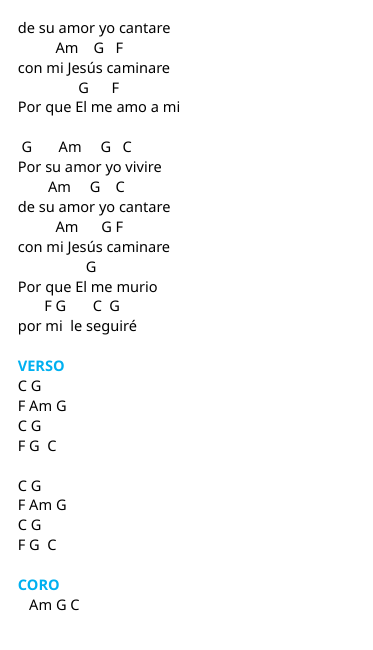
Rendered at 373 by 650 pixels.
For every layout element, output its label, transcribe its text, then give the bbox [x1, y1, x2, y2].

text con mi Jesús caminare [18, 57, 354, 77]
text por mi le seguiré [18, 316, 354, 336]
text C G [18, 376, 354, 396]
text Por que El me murio [18, 276, 354, 296]
text de su amor yo cantare [18, 18, 354, 38]
text G [18, 256, 354, 276]
text C G [18, 416, 354, 436]
text CORO [18, 575, 354, 595]
text VERSO [18, 356, 354, 376]
text Por que El me amo a mi [18, 97, 354, 117]
text Am G C [18, 177, 354, 197]
text F Am G [18, 396, 354, 416]
text Am G C [18, 595, 354, 614]
text F G C [18, 535, 354, 555]
text Am G F [18, 38, 354, 57]
text C G [18, 515, 354, 535]
text con mi Jesús caminare [18, 237, 354, 256]
text F G C G [18, 296, 354, 316]
text Am G F [18, 217, 354, 237]
text G F [18, 77, 354, 97]
text Por su amor yo vivire [18, 157, 354, 177]
text F G C [18, 436, 354, 455]
text G Am G C [18, 137, 354, 157]
text F Am G [18, 495, 354, 515]
text C G [18, 475, 354, 495]
text de su amor yo cantare [18, 197, 354, 217]
